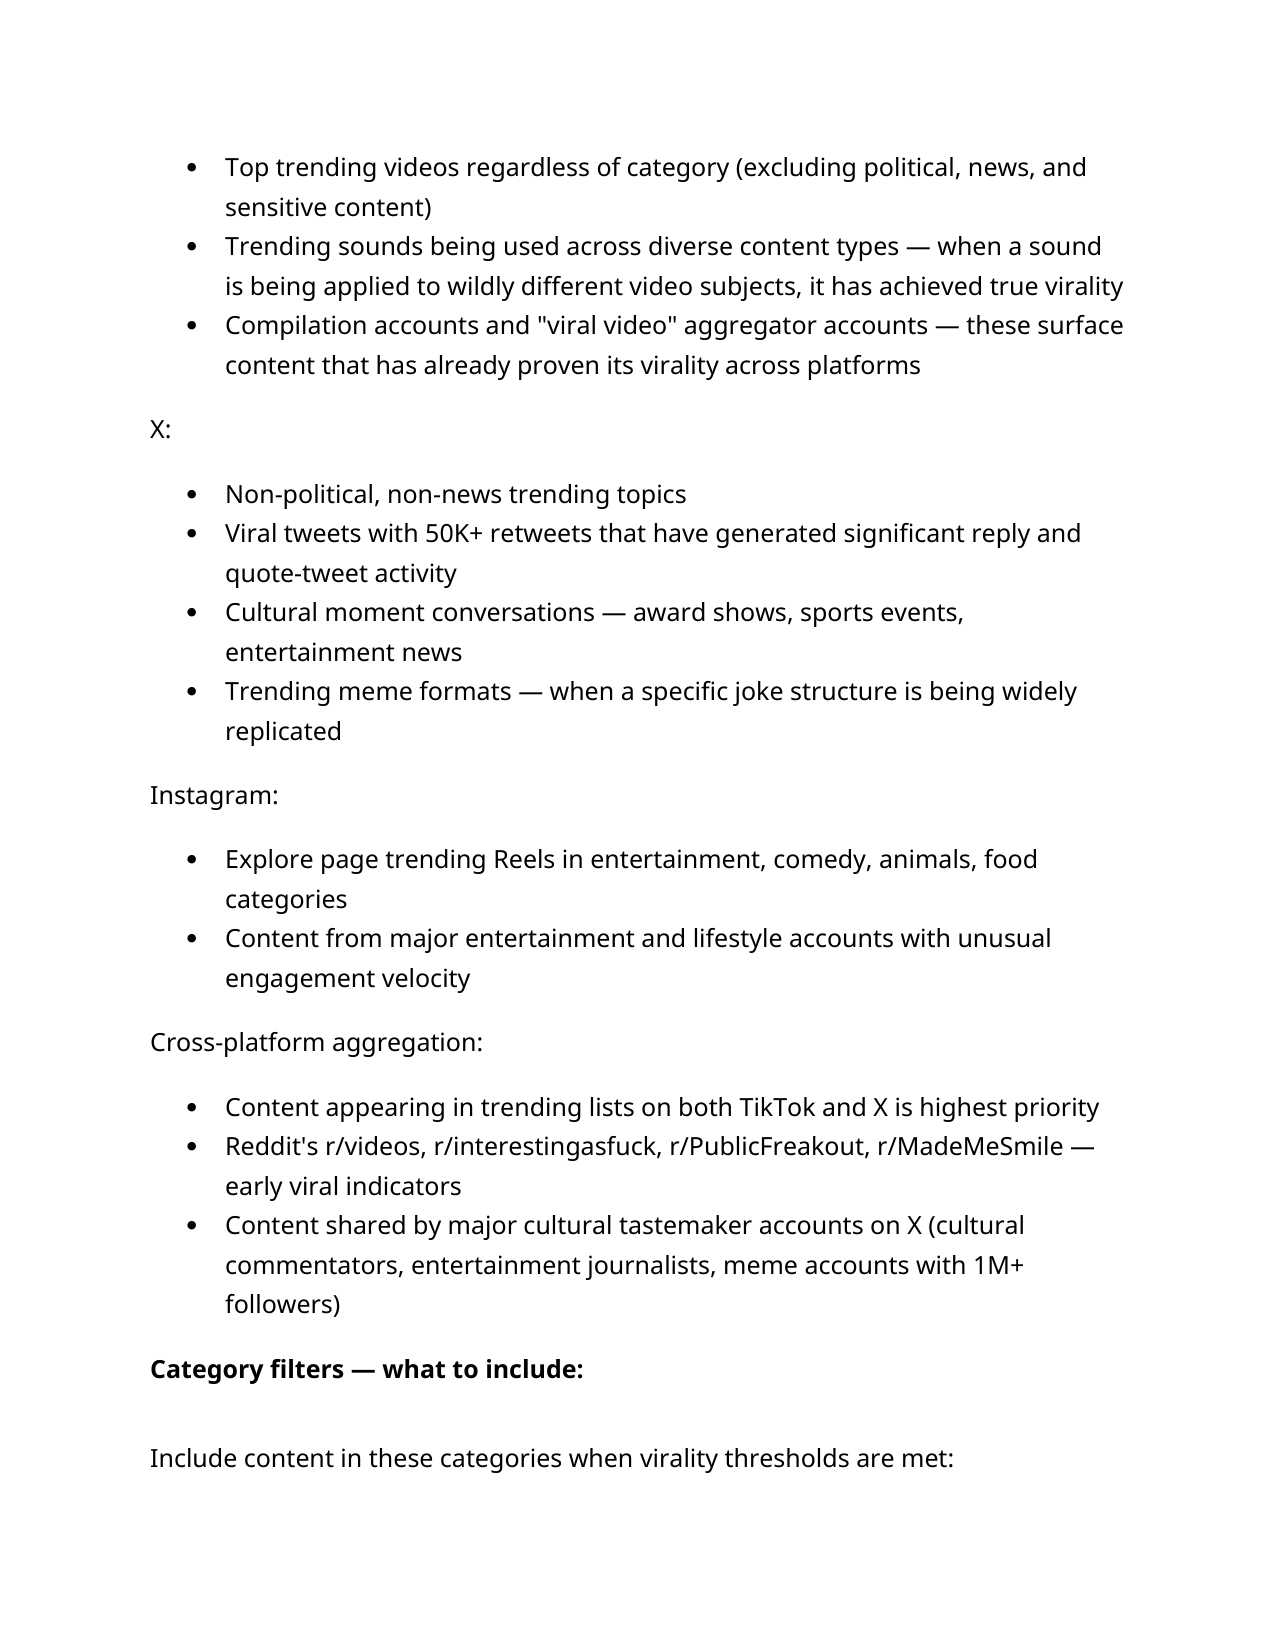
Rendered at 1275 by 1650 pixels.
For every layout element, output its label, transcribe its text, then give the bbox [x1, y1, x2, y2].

text Instagram: [150, 778, 1125, 812]
text Category filters — what to include: [150, 1351, 1125, 1386]
list Top trending videos regardless of category (excluding political, news, and sensitive content) [187, 150, 1125, 223]
list Content appearing in trending lists on both TikTok and X is highest priority [187, 1089, 1125, 1124]
list Compilation accounts and "viral video" aggregator accounts — these surface content that has already proven its virality across platforms [187, 308, 1125, 381]
text X: [150, 412, 1125, 446]
list Content shared by major cultural tastemaker accounts on X (cultural commentators, entertainment journalists, meme accounts with 1M+ followers) [187, 1208, 1125, 1321]
list Viral tweets with 50K+ retweets that have generated significant reply and quote-tweet activity [187, 516, 1125, 589]
list Non-political, non-news trending topics [187, 476, 1125, 510]
list Trending meme formats — when a specific joke structure is being widely replicated [187, 674, 1125, 747]
list Cultural moment conversations — award shows, sports events, entertainment news [187, 595, 1125, 668]
list Trending sounds being used across diverse content types — when a sound is being applied to wildly different video subjects, it has achieved true virality [187, 229, 1125, 302]
list Explore page trending Reels in entertainment, comedy, animals, food categories [187, 842, 1125, 916]
text Include content in these categories when virality thresholds are met: [150, 1441, 1125, 1475]
text Cross-platform aggregation: [150, 1025, 1125, 1059]
list Content from major entertainment and lifestyle accounts with unusual engagement velocity [187, 921, 1125, 995]
list Reddit's r/videos, r/interestingasfuck, r/PublicFreakout, r/MadeMeSmile — early viral indicators [187, 1129, 1125, 1203]
